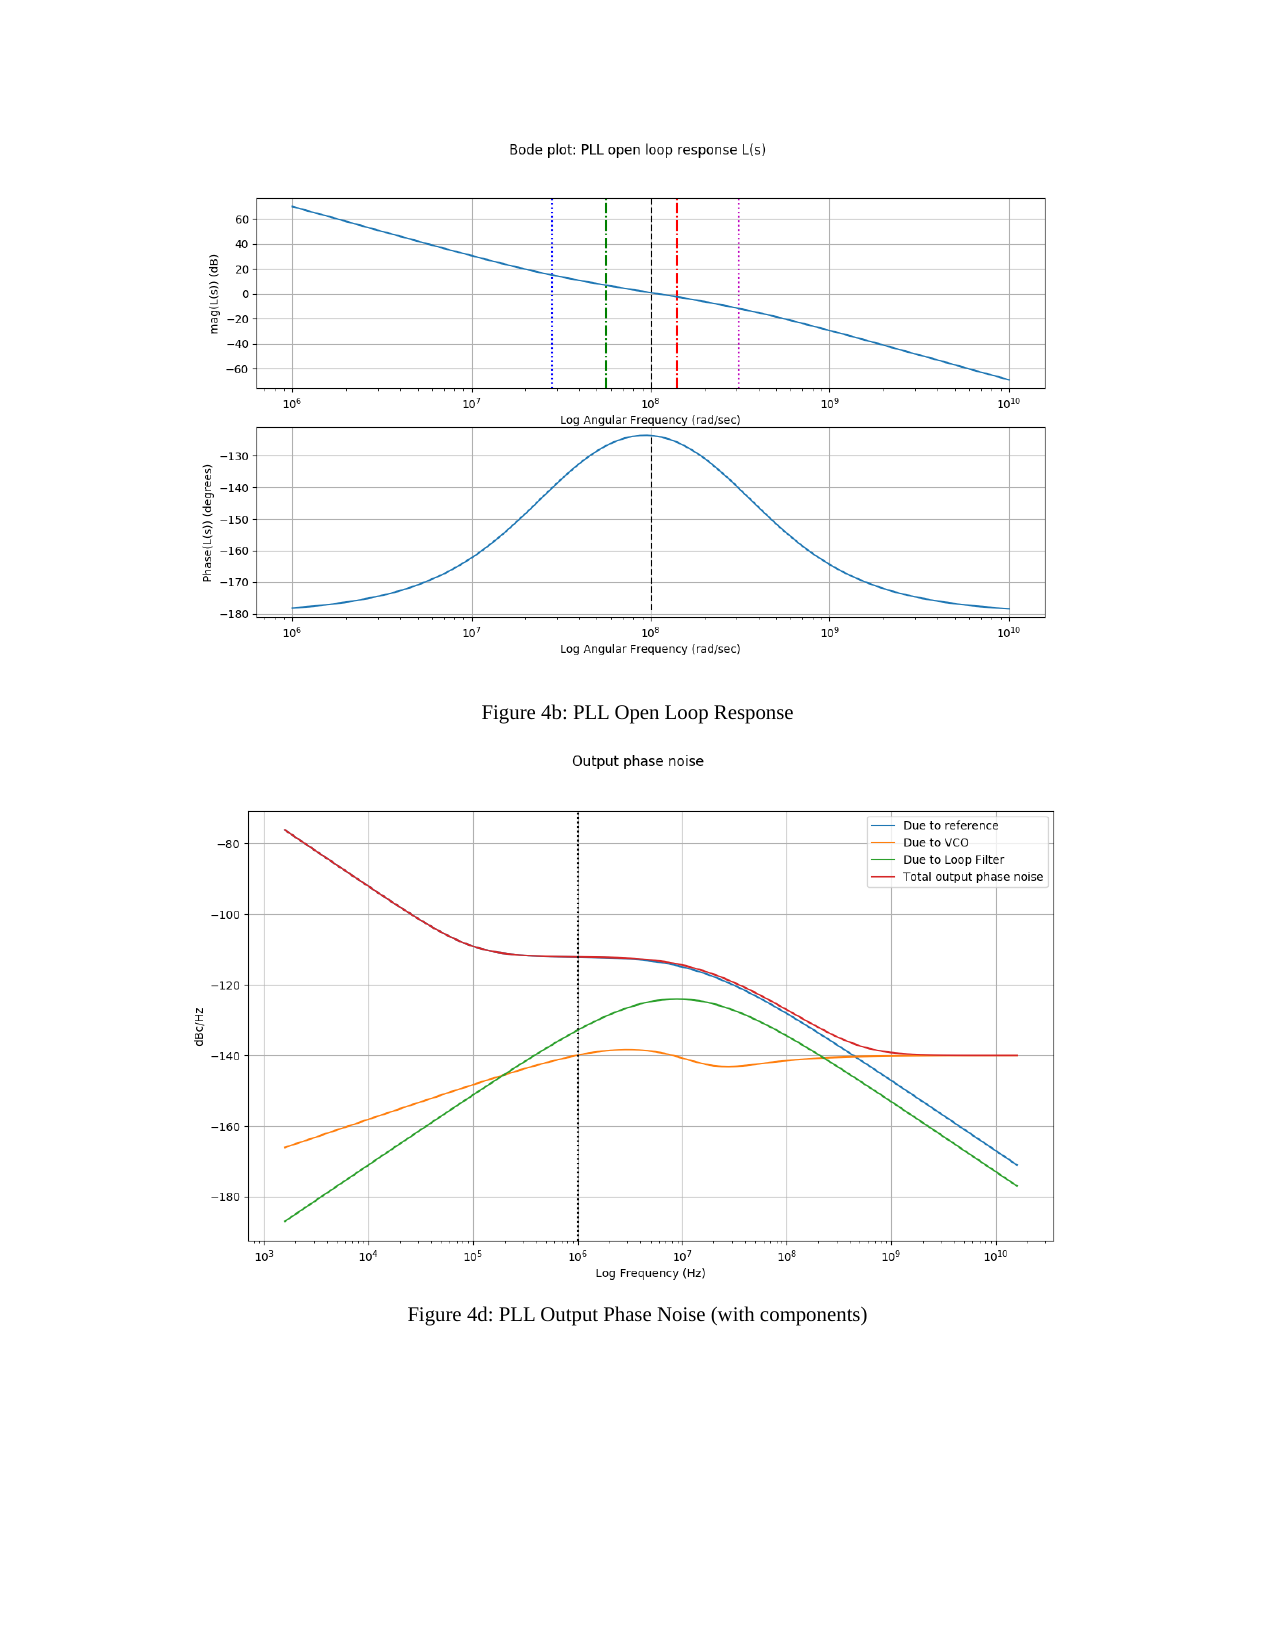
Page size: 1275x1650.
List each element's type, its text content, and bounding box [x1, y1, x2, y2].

picture [129, 132, 1145, 677]
text [118, 724, 1157, 743]
text Figure 4b: PLL Open Loop Response [118, 700, 1157, 724]
picture [118, 743, 1157, 1302]
text Figure 4d: PLL Output Phase Noise (with components) [118, 1302, 1157, 1326]
